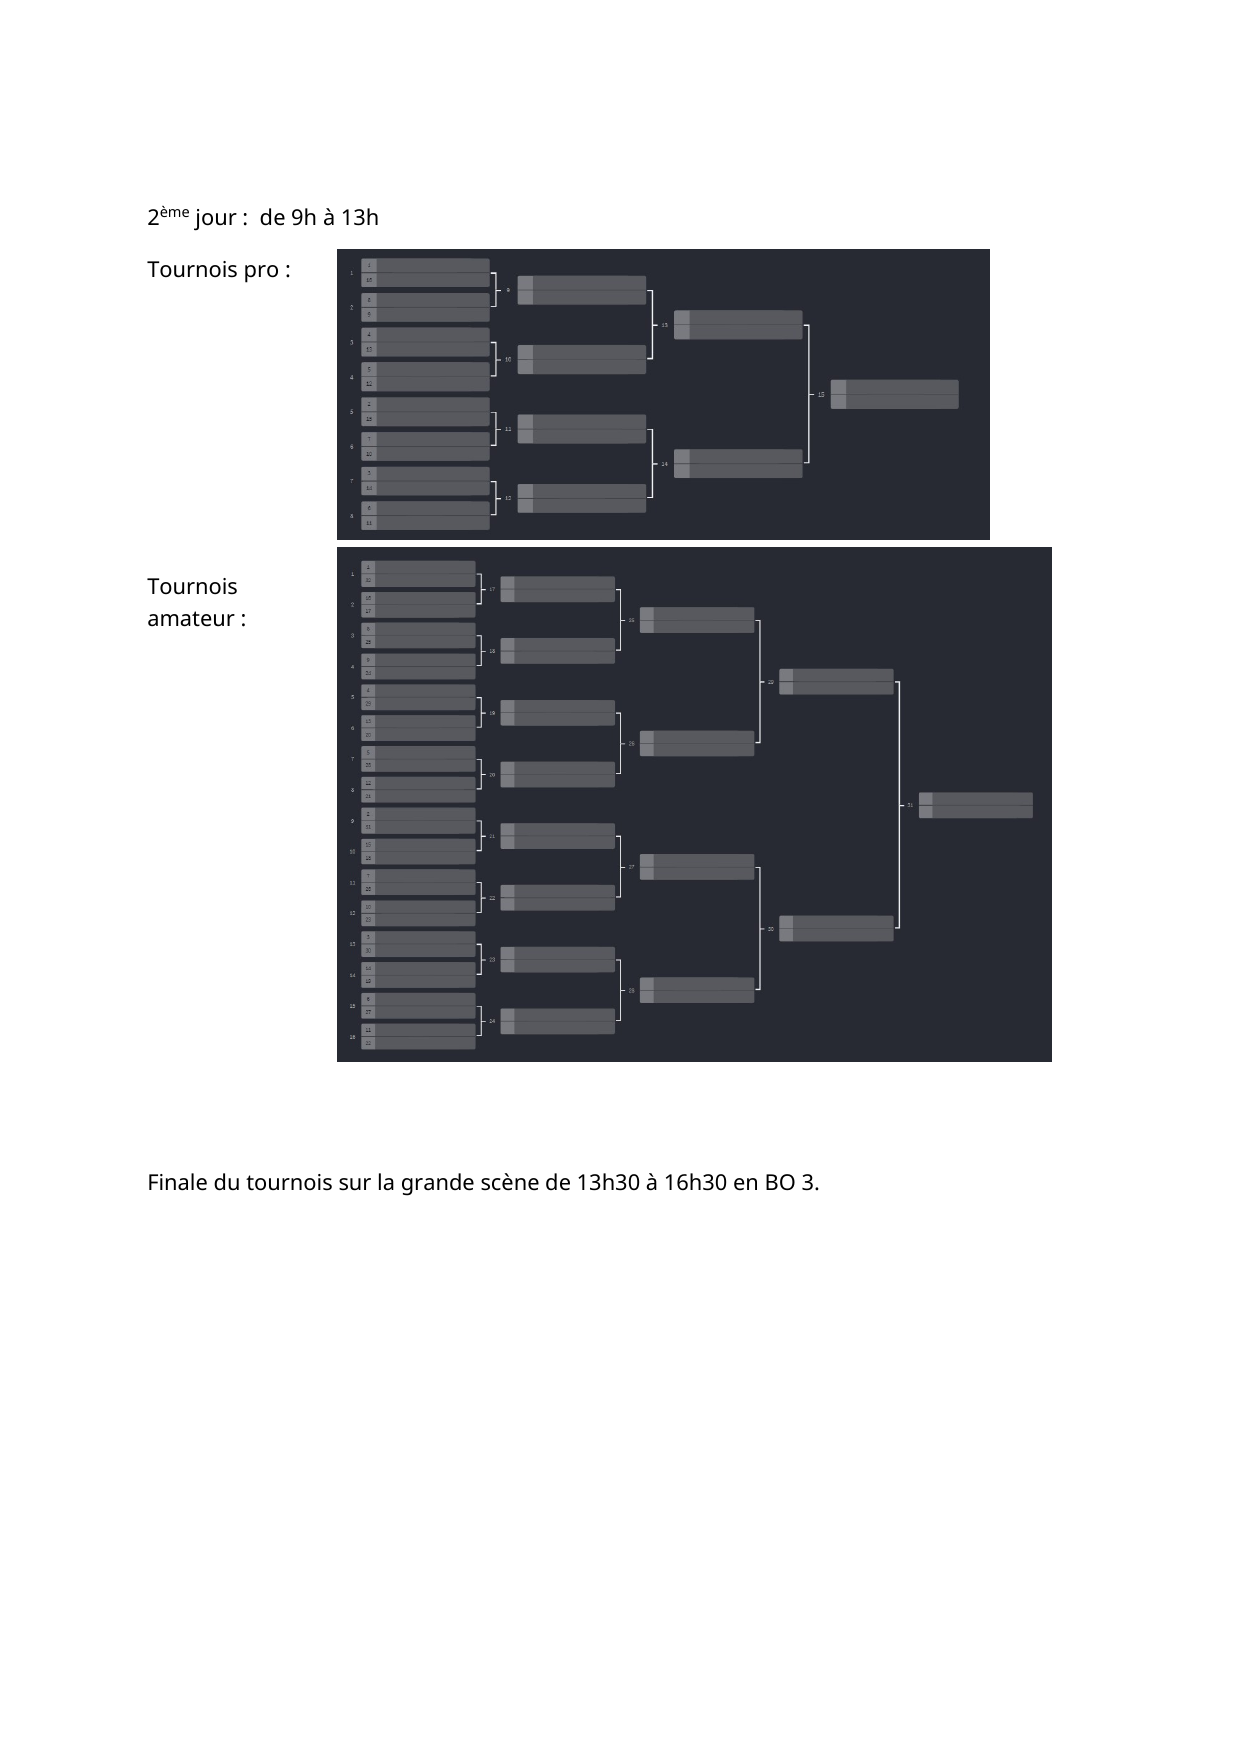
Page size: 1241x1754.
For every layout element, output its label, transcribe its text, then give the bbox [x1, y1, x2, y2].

text Finale du tournois sur la grande scène de 13h30 à 16h30 en BO 3. [147, 1146, 1075, 1202]
text 2ème jour : de 9h à 13h [147, 202, 1075, 232]
text Tournois amateur : [147, 571, 337, 632]
text Tournois pro : [147, 254, 337, 284]
text [990, 254, 1051, 284]
